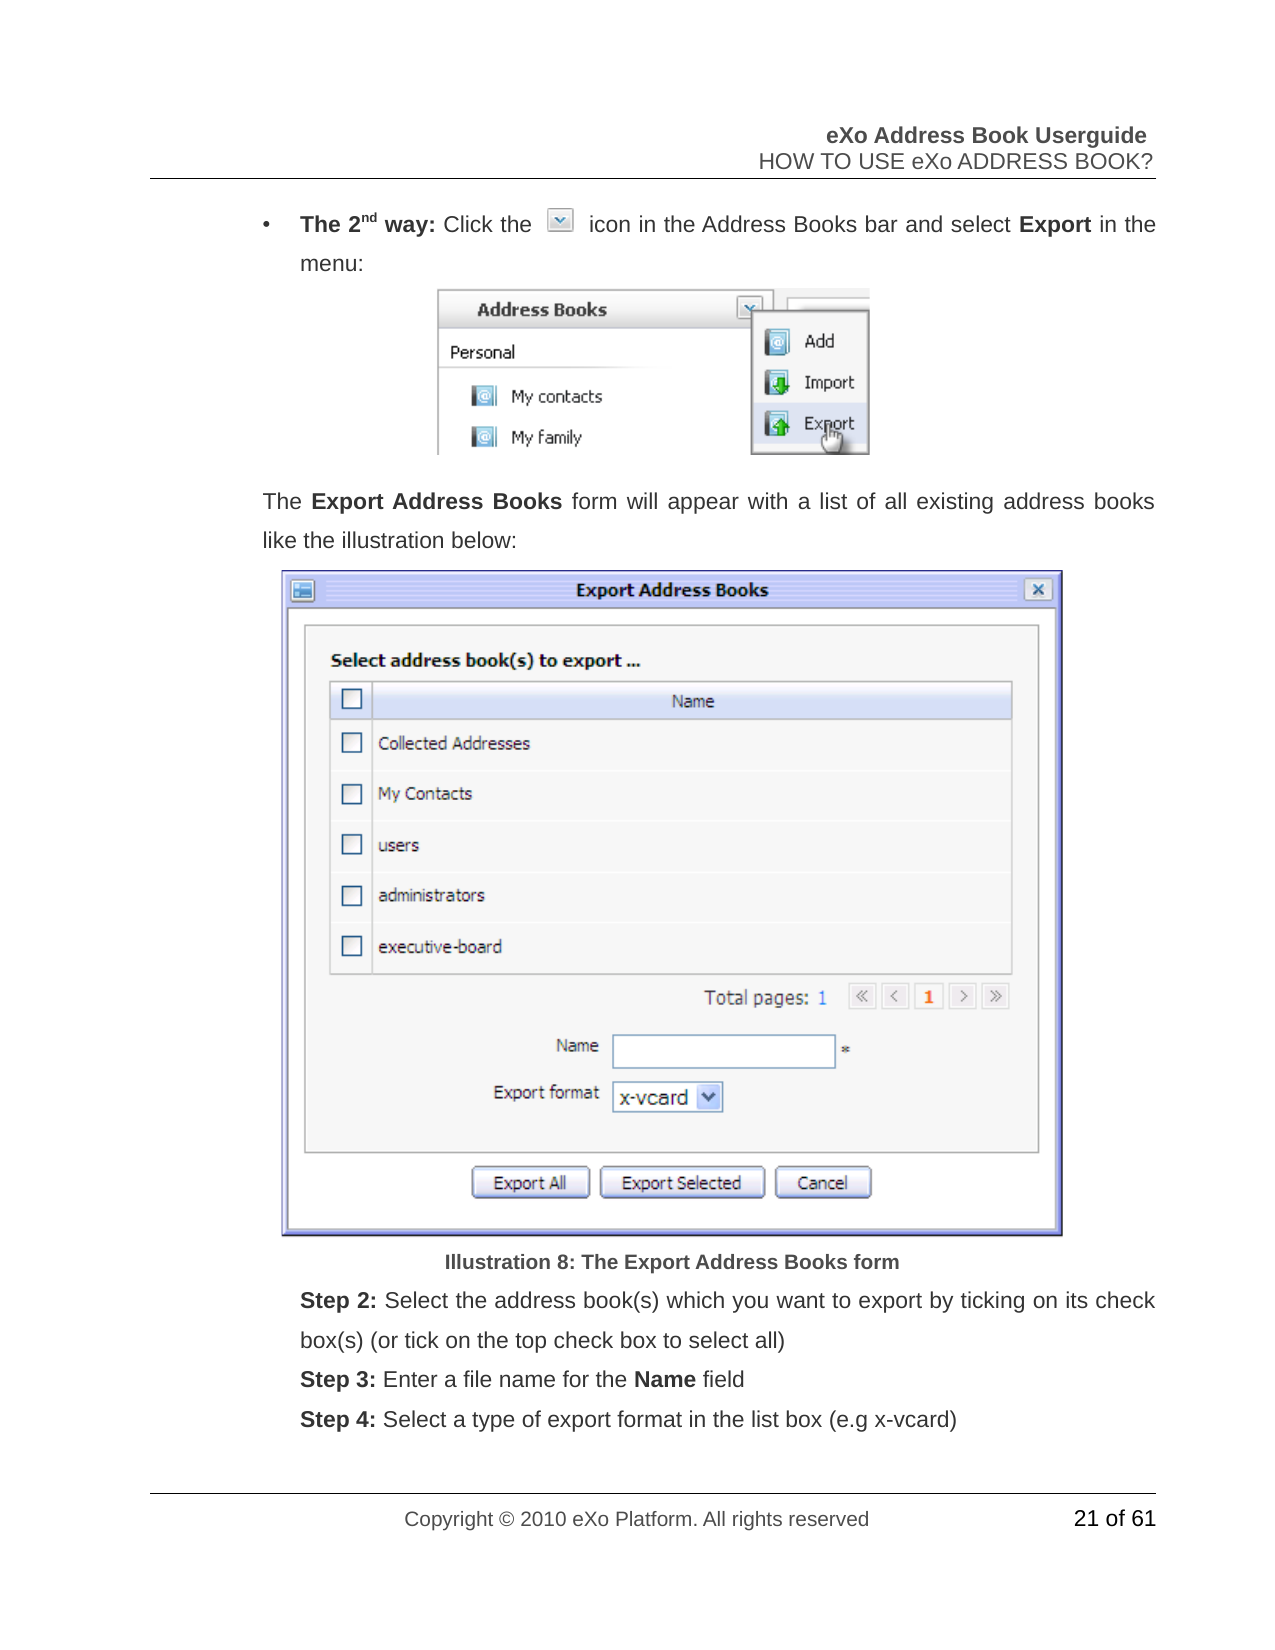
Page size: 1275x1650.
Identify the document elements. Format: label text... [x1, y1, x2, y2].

picture [547, 208, 574, 232]
list Step 4: Select a type of export format in the list box (e.g x-vcard) [262, 1406, 1156, 1432]
list Step 2: Select the address book(s) which you want to export by ticking on its check box(s) (or tick on the top check box to select all) [262, 567, 1156, 1353]
list Step 3: Enter a file name for the Name field [262, 1366, 1156, 1392]
picture [436, 288, 870, 455]
list The 2nd way: Click the icon in the Address Books bar and select Export in the menu: [262, 208, 1156, 276]
list The Export Address Books form will appear with a list of all existing address books like the illustration below: [225, 488, 1156, 554]
picture [281, 570, 1063, 1238]
list Illustration 8: The Export Address Books form [282, 1238, 1063, 1274]
